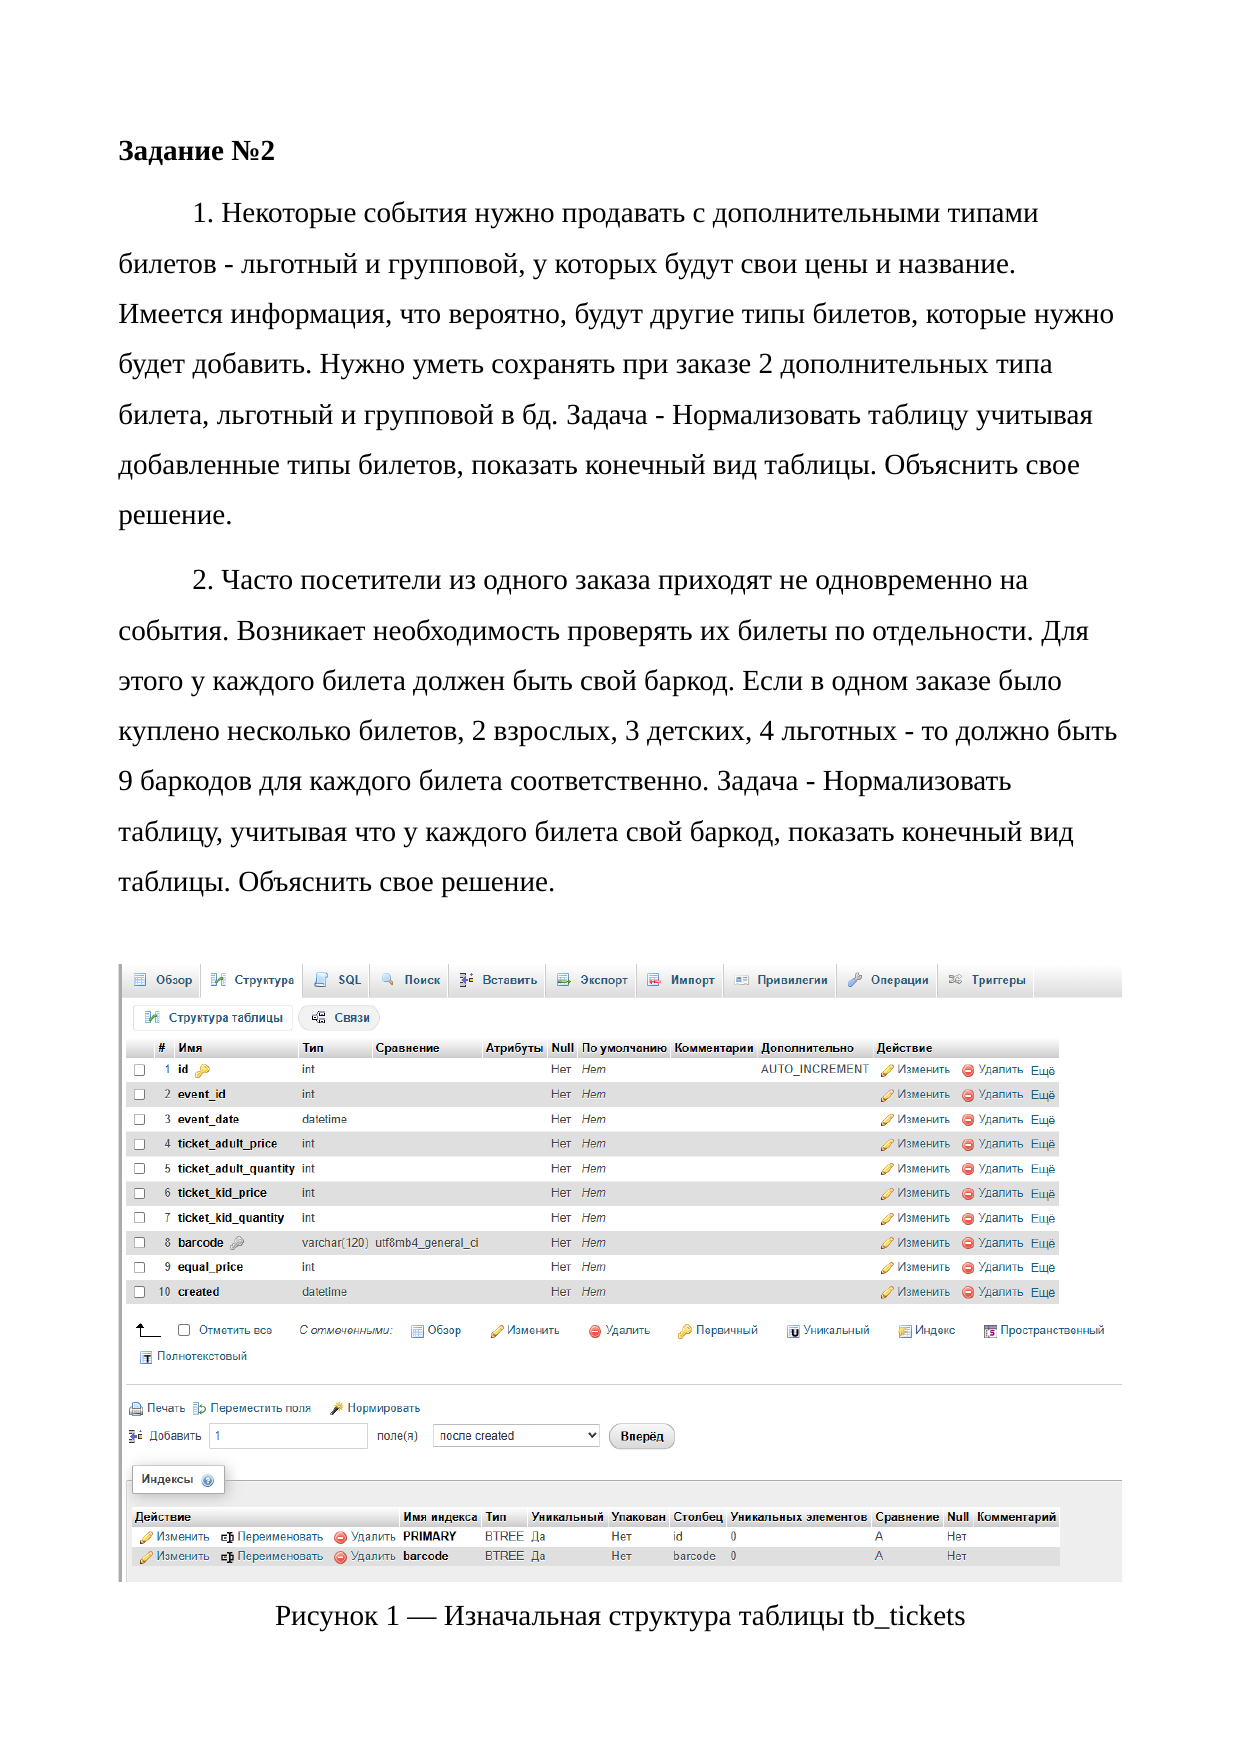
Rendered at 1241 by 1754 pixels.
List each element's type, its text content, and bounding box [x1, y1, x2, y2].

subtitle Задание №2 [118, 133, 1122, 166]
text 2. Часто посетители из одного заказа приходят не одновременно на события. Возникает необходимость проверять их билеты по отдельности. Для этого у каждого билета должен быть свой баркод. Если в одном заказе было куплено несколько билетов, 2 взрослых, 3 детских, 4 льготных - то должно быть 9 баркодов для каждого билета соответственно. Задача - Нормализовать таблицу, учитывая что у каждого билета свой баркод, показать конечный вид таблицы. Объяснить свое решение. [118, 562, 1122, 898]
picture [118, 964, 1123, 1582]
text 1. Некоторые события нужно продавать с дополнительными типами билетов - льготный и групповой, у которых будут свои цены и название. Имеется информация, что вероятно, будут другие типы билетов, которые нужно будет добавить. Нужно уметь сохранять при заказе 2 дополнительных типа билета, льготный и групповой в бд. Задача - Нормализовать таблицу учитывая добавленные типы билетов, показать конечный вид таблицы. Объяснить свое решение. [118, 196, 1122, 531]
text Рисунок 1 — Изначальная структура таблицы tb_tickets [118, 1582, 1122, 1632]
